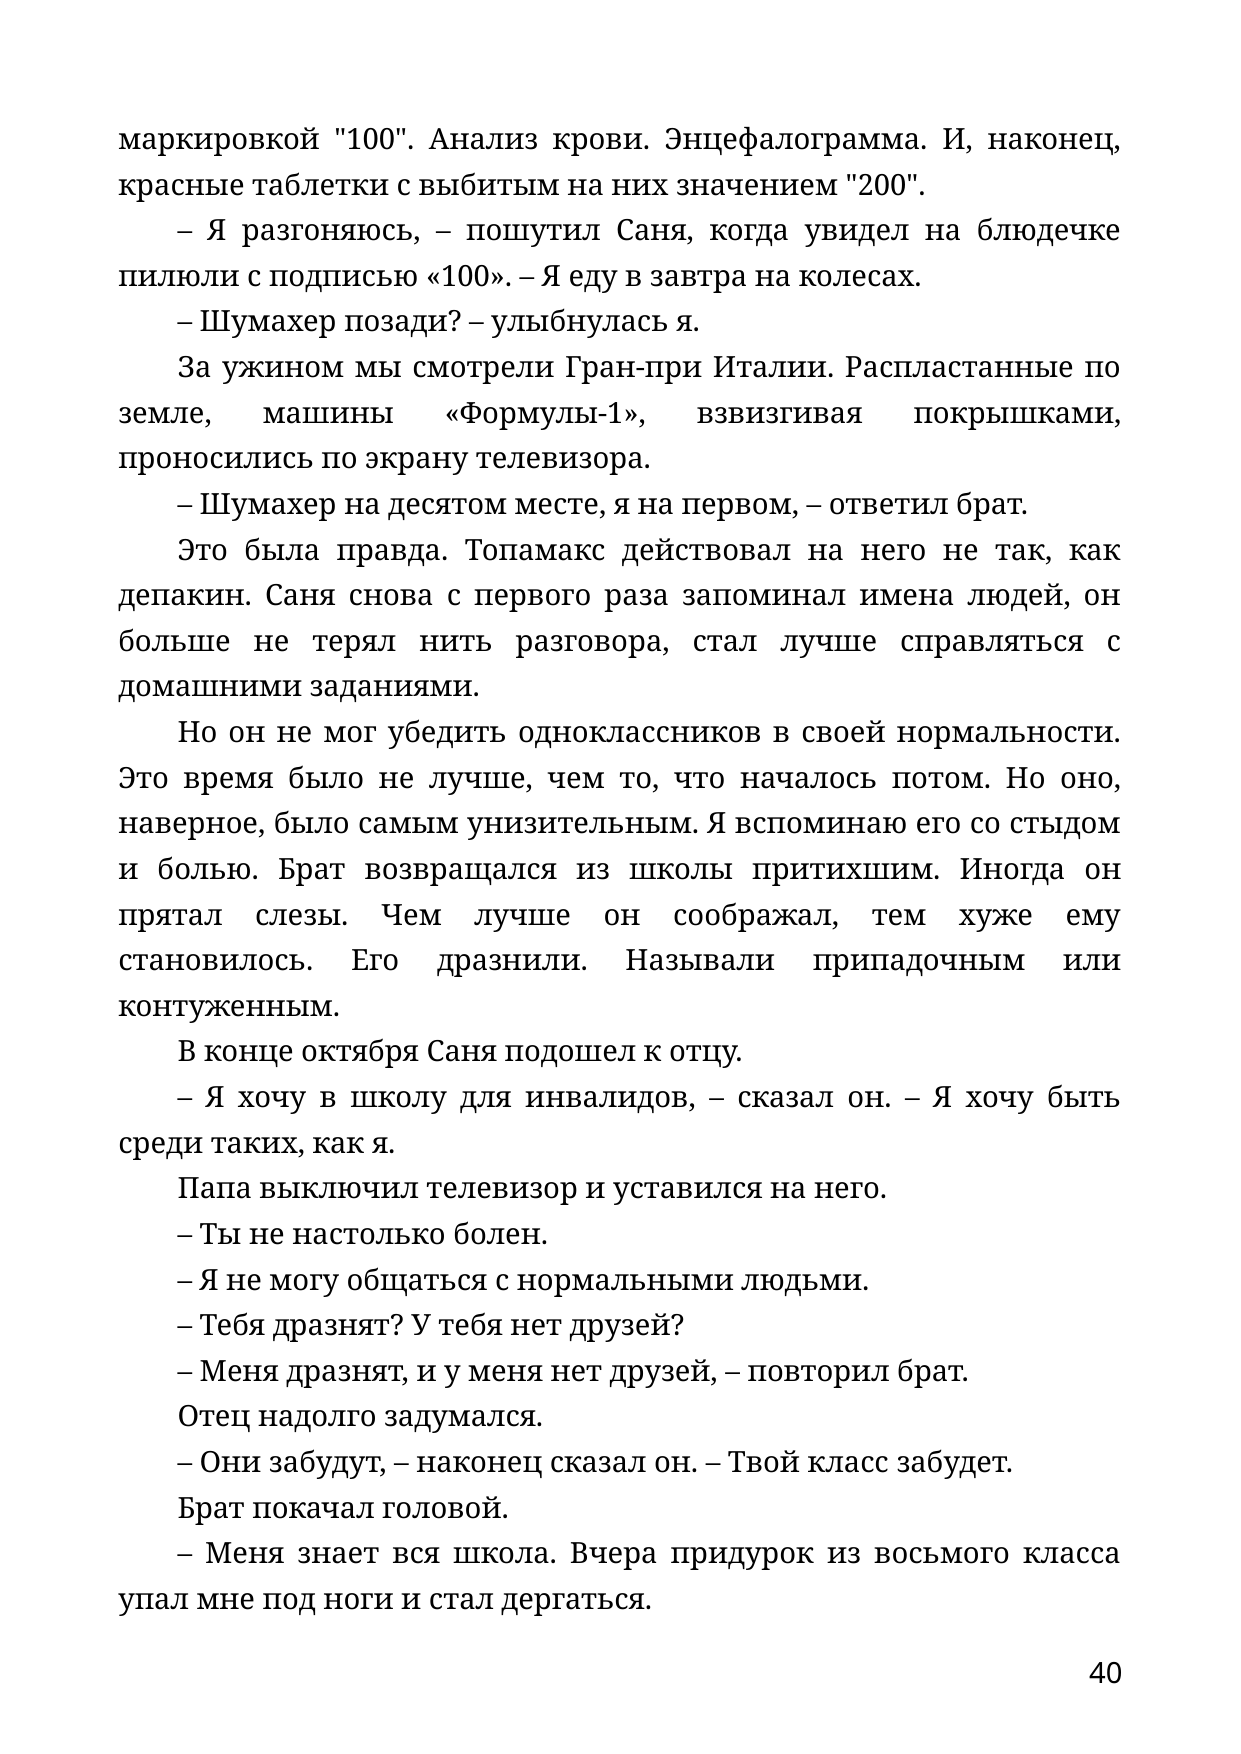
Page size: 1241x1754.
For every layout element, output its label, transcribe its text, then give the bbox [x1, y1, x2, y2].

text – Я не могу общаться с нормальными людьми. [118, 1259, 1122, 1298]
text – Тебя дразнят? У тебя нет друзей? [118, 1304, 1122, 1344]
text Это была правда. Топамакс действовал на него не так, как депакин. Саня снова с первого раза запоминал имена людей, он больше не терял нить разговора, стал лучше справляться с домашними заданиями. [118, 529, 1122, 705]
text – Ты не настолько болен. [118, 1213, 1122, 1253]
text маркировкой "100". Анализ крови. Энцефалограмма. И, наконец, красные таблетки с выбитым на них значением "200". [118, 118, 1122, 203]
text Но он не мог убедить одноклассников в своей нормальности. Это время было не лучше, чем то, что началось потом. Но оно, наверное, было самым унизительным. Я вспоминаю его со стыдом и болью. Брат возвращался из школы притихшим. Иногда он прятал слезы. Чем лучше он соображал, тем хуже ему становилось. Его дразнили. Называли припадочным или контуженным. [118, 711, 1122, 1025]
text – Я хочу в школу для инвалидов, – сказал он. – Я хочу быть среди таких, как я. [118, 1076, 1122, 1162]
text – Они забудут, – наконец сказал он. – Твой класс забудет. [118, 1441, 1122, 1481]
text Брат покачал головой. [118, 1487, 1122, 1527]
text Папа выключил телевизор и уставился на него. [118, 1167, 1122, 1207]
text – Шумахер позади? – улыбнулась я. [118, 301, 1122, 340]
text Отец надолго задумался. [118, 1396, 1122, 1435]
text За ужином мы смотрели Гран-при Италии. Распластанные по земле, машины «Формулы-1», взвизгивая покрышками, проносились по экрану телевизора. [118, 346, 1122, 477]
text В конце октября Саня подошел к отцу. [118, 1031, 1122, 1070]
text – Меня дразнят, и у меня нет друзей, – повторил брат. [118, 1350, 1122, 1390]
text – Шумахер на десятом месте, я на первом, – ответил брат. [118, 483, 1122, 523]
text – Я разгоняюсь, – пошутил Саня, когда увидел на блюдечке пилюли с подписью «100». – Я еду в завтра на колесах. [118, 209, 1122, 295]
text – Меня знает вся школа. Вчера придурок из восьмого класса упал мне под ноги и стал дергаться. [118, 1532, 1122, 1618]
